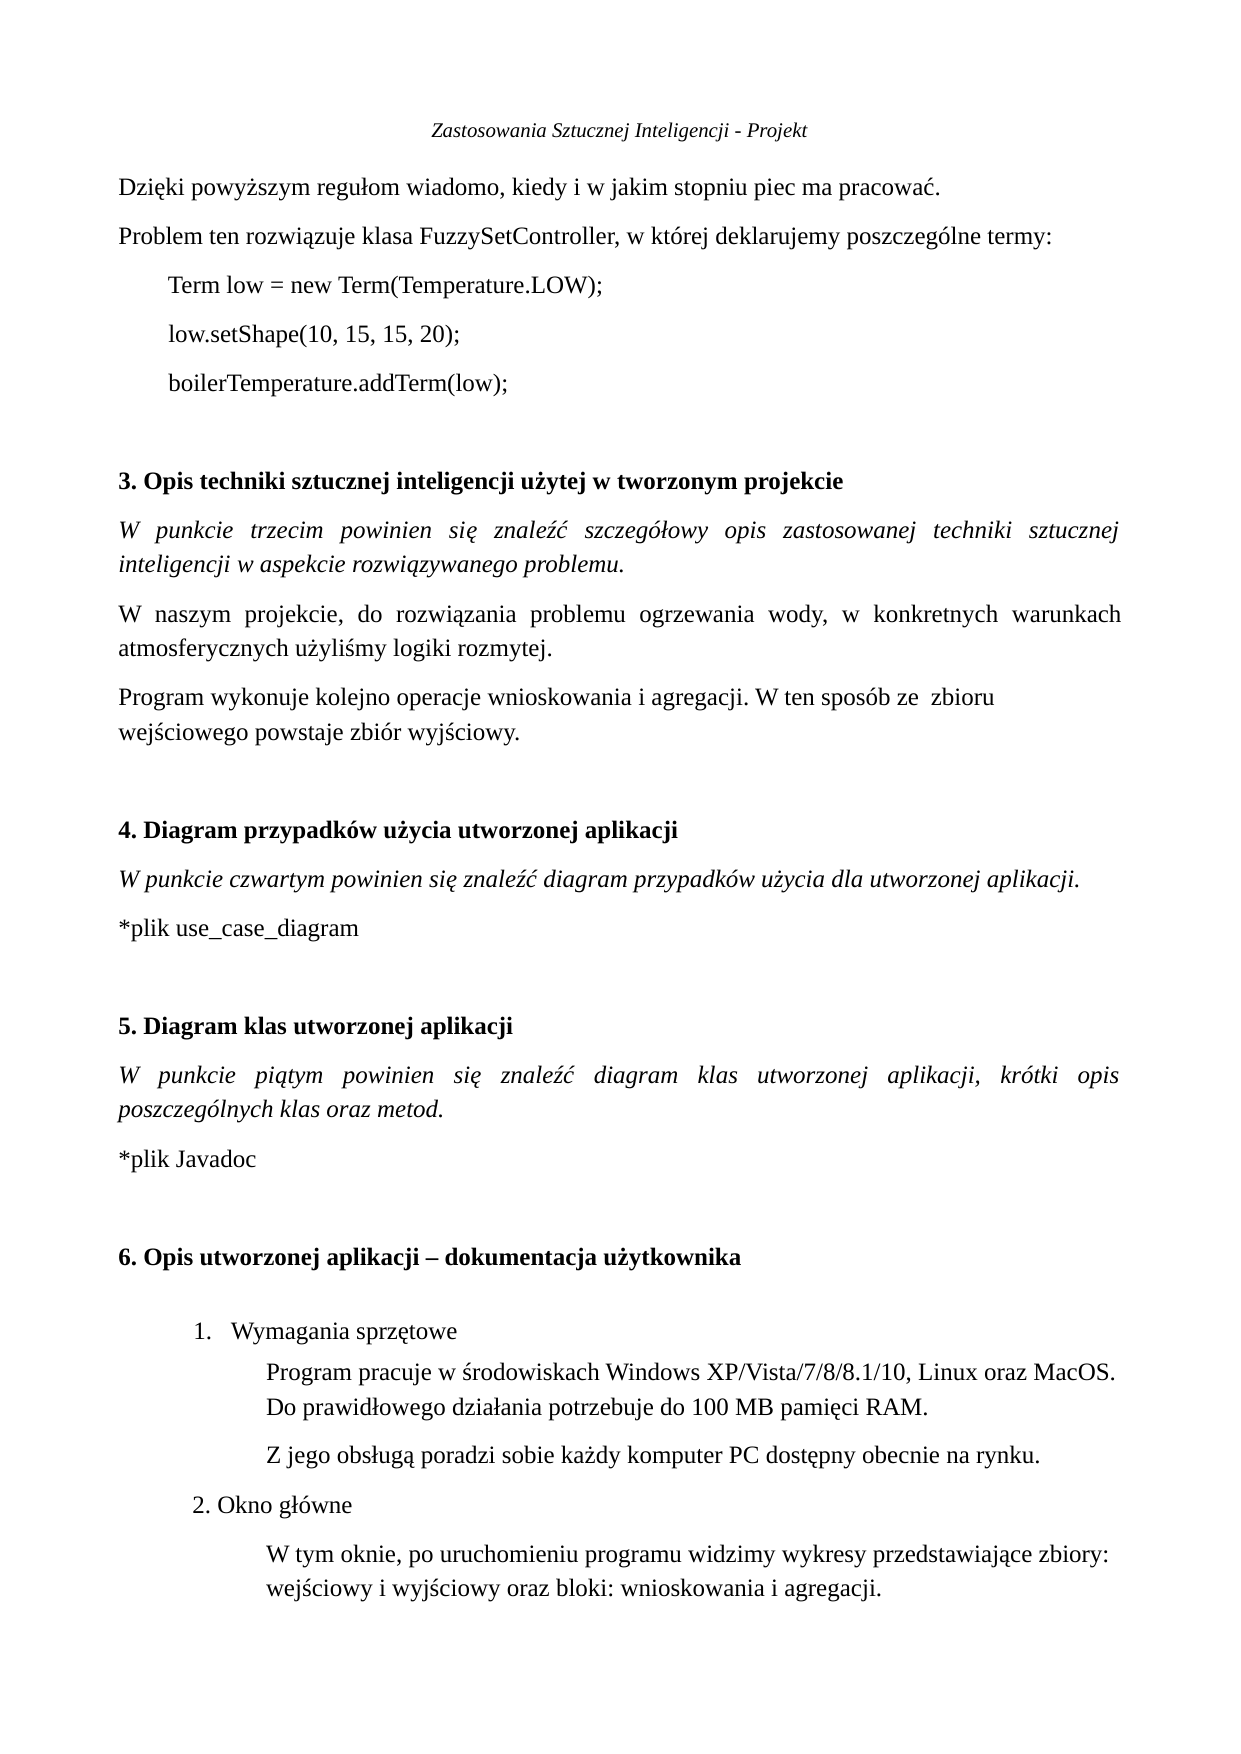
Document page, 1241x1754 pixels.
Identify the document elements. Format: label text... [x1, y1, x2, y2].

text Z jego obsługą poradzi sobie każdy komputer PC dostępny obecnie na rynku. [118, 1441, 1122, 1469]
text Problem ten rozwiązuje klasa FuzzySetController, w której deklarujemy poszczególne termy: [118, 221, 1122, 249]
text 3. Opis techniki sztucznej inteligencji użytej w tworzonym projekcie [118, 466, 1122, 495]
text Dzięki powyższym regułom wiadomo, kiedy i w jakim stopniu piec ma pracować. [118, 172, 1122, 200]
text W punkcie czwartym powinien się znaleźć diagram przypadków użycia dla utworzonej aplikacji. [118, 864, 1122, 893]
subtitle Wymagania sprzętowe [193, 1316, 1122, 1344]
text W tym oknie, po uruchomieniu programu widzimy wykresy przedstawiające zbiory: wejściowy i wyjściowy oraz bloki: wnioskowania i agregacji. [118, 1539, 1122, 1602]
text 5. Diagram klas utworzonej aplikacji [118, 1011, 1122, 1040]
text Term low = new Term(Temperature.LOW); [118, 270, 1122, 298]
text W punkcie piątym powinien się znaleźć diagram klas utworzonej aplikacji, krótki opis poszczególnych klas oraz metod. [118, 1060, 1122, 1123]
text 4. Diagram przypadków użycia utworzonej aplikacji [118, 815, 1122, 843]
text boilerTemperature.addTerm(low); [118, 368, 1122, 397]
text Program pracuje w środowiskach Windows XP/Vista/7/8/8.1/10, Linux oraz MacOS. Do prawidłowego działania potrzebuje do 100 MB pamięci RAM. [118, 1357, 1122, 1420]
text W naszym projekcie, do rozwiązania problemu ogrzewania wody, w konkretnych warunkach atmosferycznych użyliśmy logiki rozmytej. [118, 599, 1122, 662]
text *plik Javadoc [118, 1144, 1122, 1172]
text 6. Opis utworzonej aplikacji – dokumentacja użytkownika [118, 1242, 1122, 1271]
text 2. Okno główne [118, 1490, 1122, 1518]
text W punkcie trzecim powinien się znaleźć szczegółowy opis zastosowanej techniki sztucznej inteligencji w aspekcie rozwiązywanego problemu. [118, 515, 1122, 578]
text low.setShape(10, 15, 15, 20); [118, 319, 1122, 348]
text *plik use_case_diagram [118, 913, 1122, 942]
text Program wykonuje kolejno operacje wnioskowania i agregacji. W ten sposób ze zbioru wejściowego powstaje zbiór wyjściowy. [118, 682, 1122, 745]
